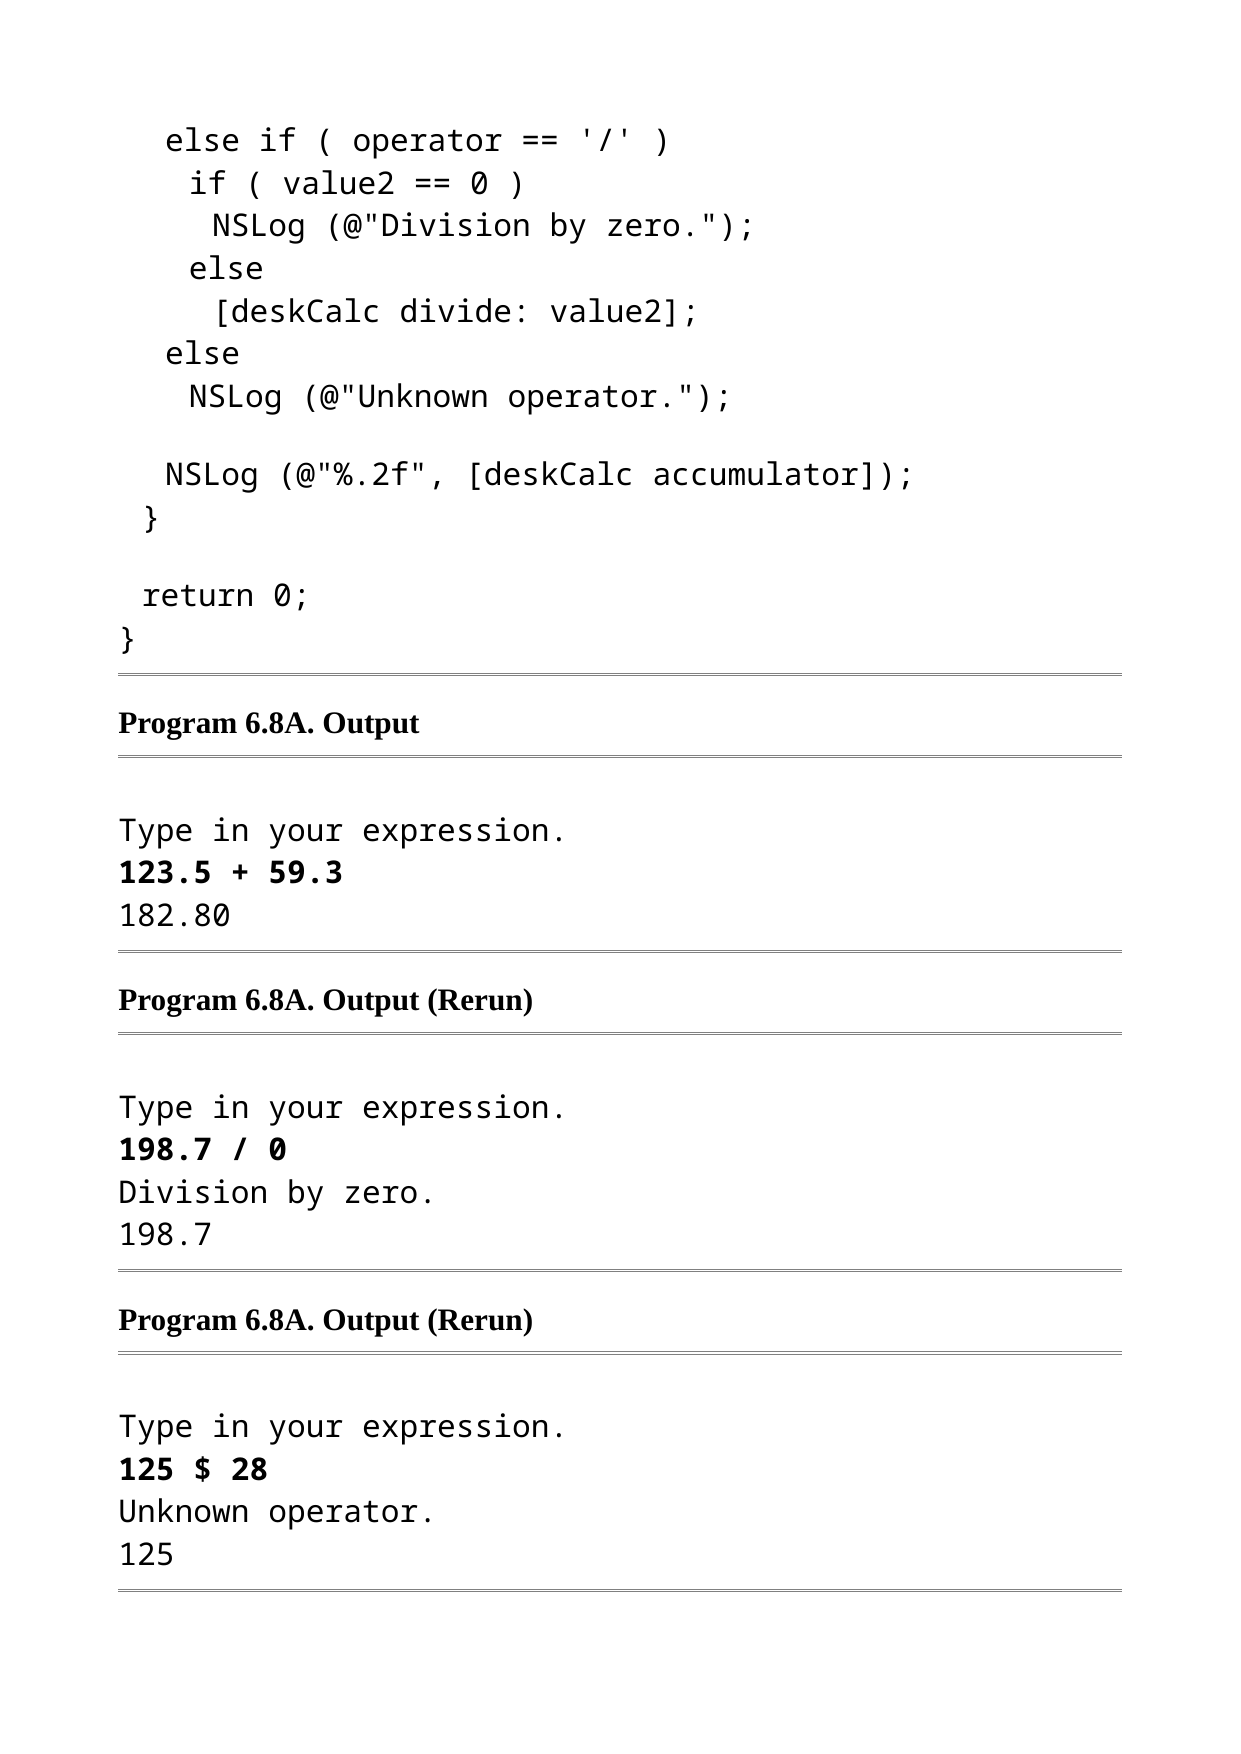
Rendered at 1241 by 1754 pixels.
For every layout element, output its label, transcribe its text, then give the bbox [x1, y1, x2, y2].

text Type in your expression. 198.7 / 0 Division by zero. 198.7 [118, 1084, 1122, 1255]
text else if ( operator == '/' ) if ( value2 == 0 ) NSLog (@"Division by zero."); else [deskCalc divide: value2]; else NSLog (@"Unknown operator."); NSLog (@"%.2f", [deskCalc accumulator]); } return 0; } [118, 118, 1122, 659]
text Type in your expression. 123.5 + 59.3 182.80 [118, 808, 1122, 936]
text Program 6.8A. Output (Rerun) [118, 982, 1122, 1018]
text Program 6.8A. Output (Rerun) [118, 1301, 1122, 1337]
text Program 6.8A. Output [118, 705, 1122, 741]
text Type in your expression. 125 $ 28 Unknown operator. 125 [118, 1404, 1122, 1574]
